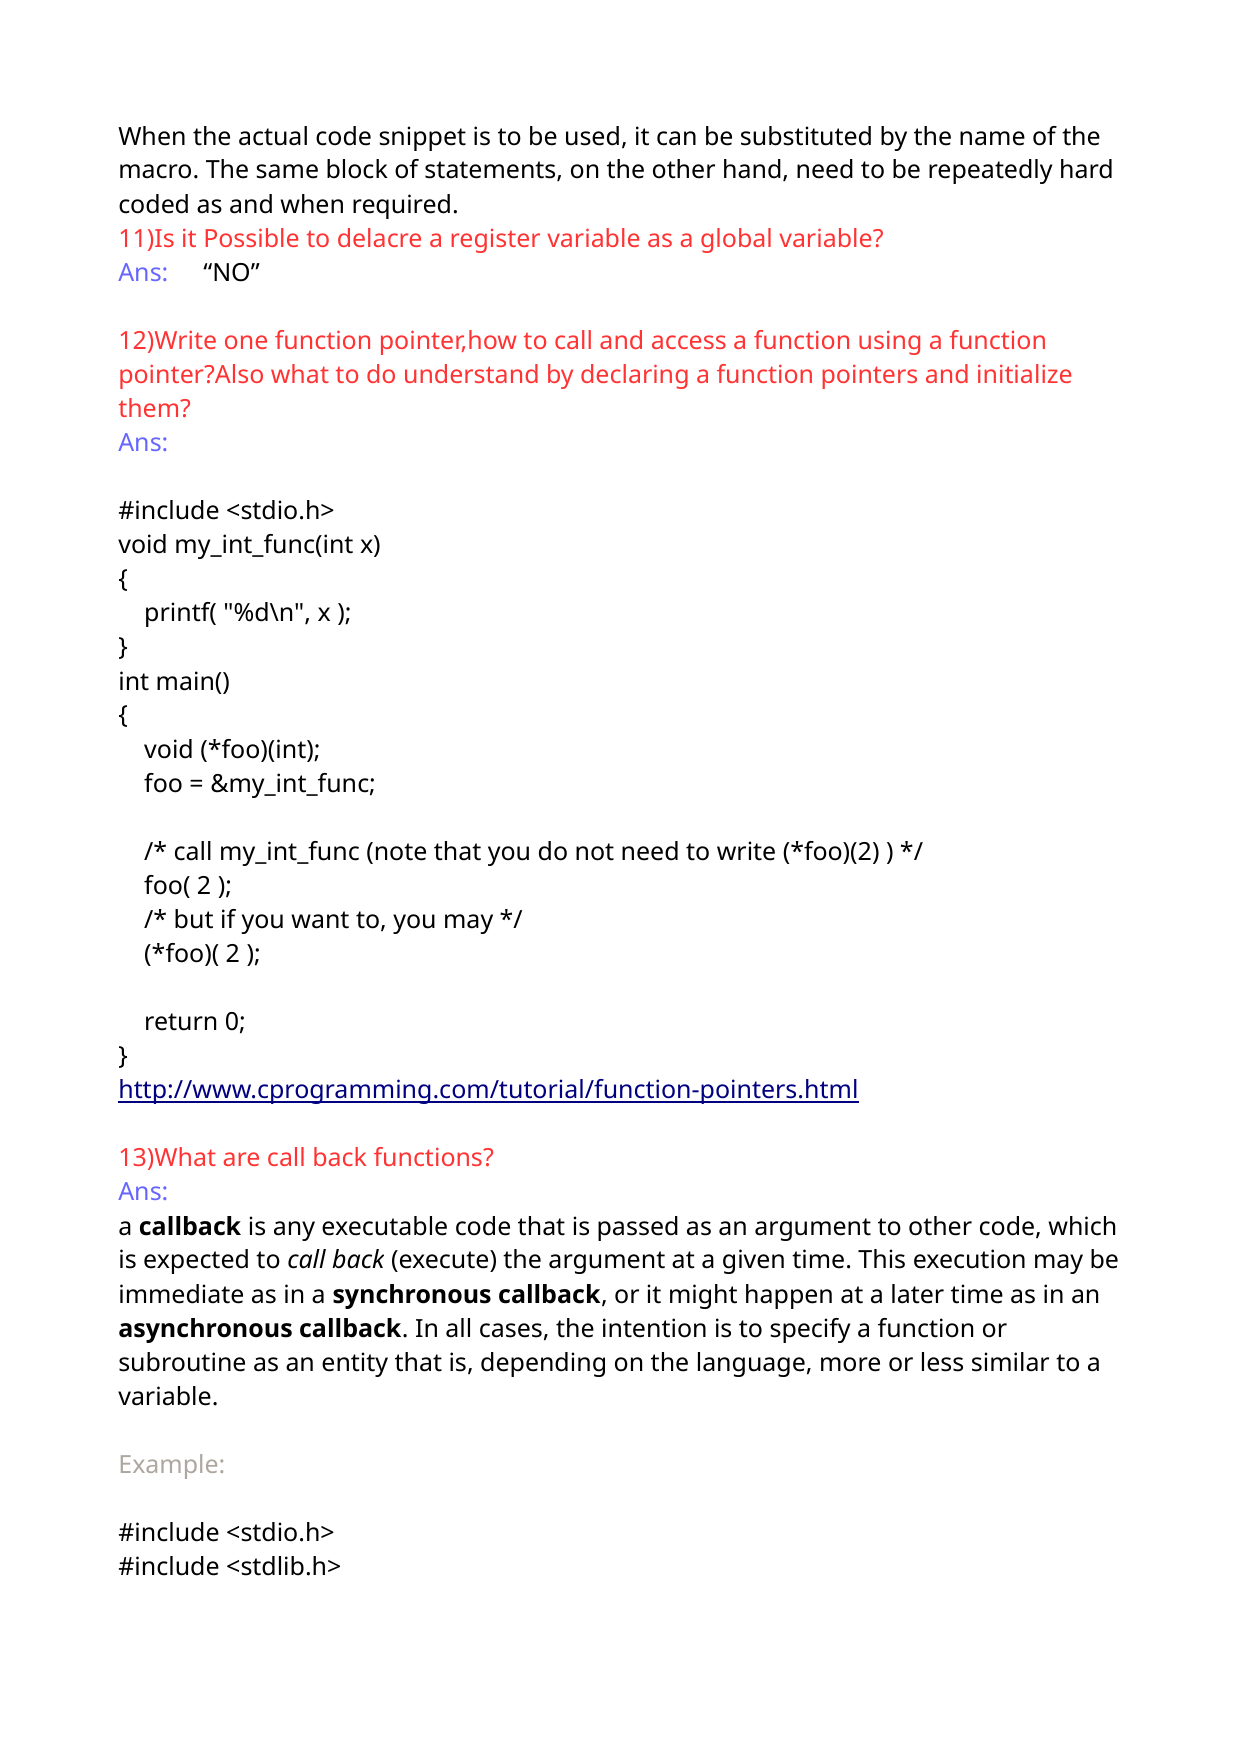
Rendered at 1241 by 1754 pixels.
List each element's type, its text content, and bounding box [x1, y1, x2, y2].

text (*foo)( 2 ); [118, 936, 1122, 970]
text /* call my_int_func (note that you do not need to write (*foo)(2) ) */ [118, 833, 1122, 867]
text #include <stdio.h> [118, 1515, 1122, 1549]
text 13)What are call back functions? [118, 1140, 1122, 1174]
text Ans: “NO” [118, 254, 1122, 288]
text /* but if you want to, you may */ [118, 902, 1122, 936]
text { [118, 697, 1122, 731]
text When the actual code snippet is to be used, it can be substituted by the name of the macro. The same block of statements, on the other hand, need to be repeatedly hard coded as and when required. [118, 118, 1122, 220]
text void my_int_func(int x) [118, 527, 1122, 561]
text Ans: [118, 425, 1122, 459]
text http://www.cprogramming.com/tutorial/function-pointers.html [118, 1072, 1122, 1106]
text foo( 2 ); [118, 867, 1122, 902]
text return 0; [118, 1004, 1122, 1038]
text 12)Write one function pointer,how to call and access a function using a function pointer?Also what to do understand by declaring a function pointers and initialize them? [118, 322, 1122, 425]
text a callback is any executable code that is passed as an argument to other code, which is expected to call back (execute) the argument at a given time. This execution may be immediate as in a synchronous callback, or it might happen at a later time as in an asynchronous callback. In all cases, the intention is to specify a function or subroutine as an entity that is, depending on the language, more or less similar to a variable. [118, 1208, 1122, 1412]
text int main() [118, 663, 1122, 697]
text { [118, 561, 1122, 595]
text foo = &my_int_func; [118, 765, 1122, 799]
text Example: [118, 1447, 1122, 1481]
text Ans: [118, 1174, 1122, 1208]
text #include <stdio.h> [118, 493, 1122, 527]
text printf( "%d\n", x ); [118, 595, 1122, 629]
text void (*foo)(int); [118, 731, 1122, 765]
text 11)Is it Possible to delacre a register variable as a global variable? [118, 220, 1122, 254]
text } [118, 629, 1122, 663]
text } [118, 1038, 1122, 1072]
text #include <stdlib.h> [118, 1549, 1122, 1583]
